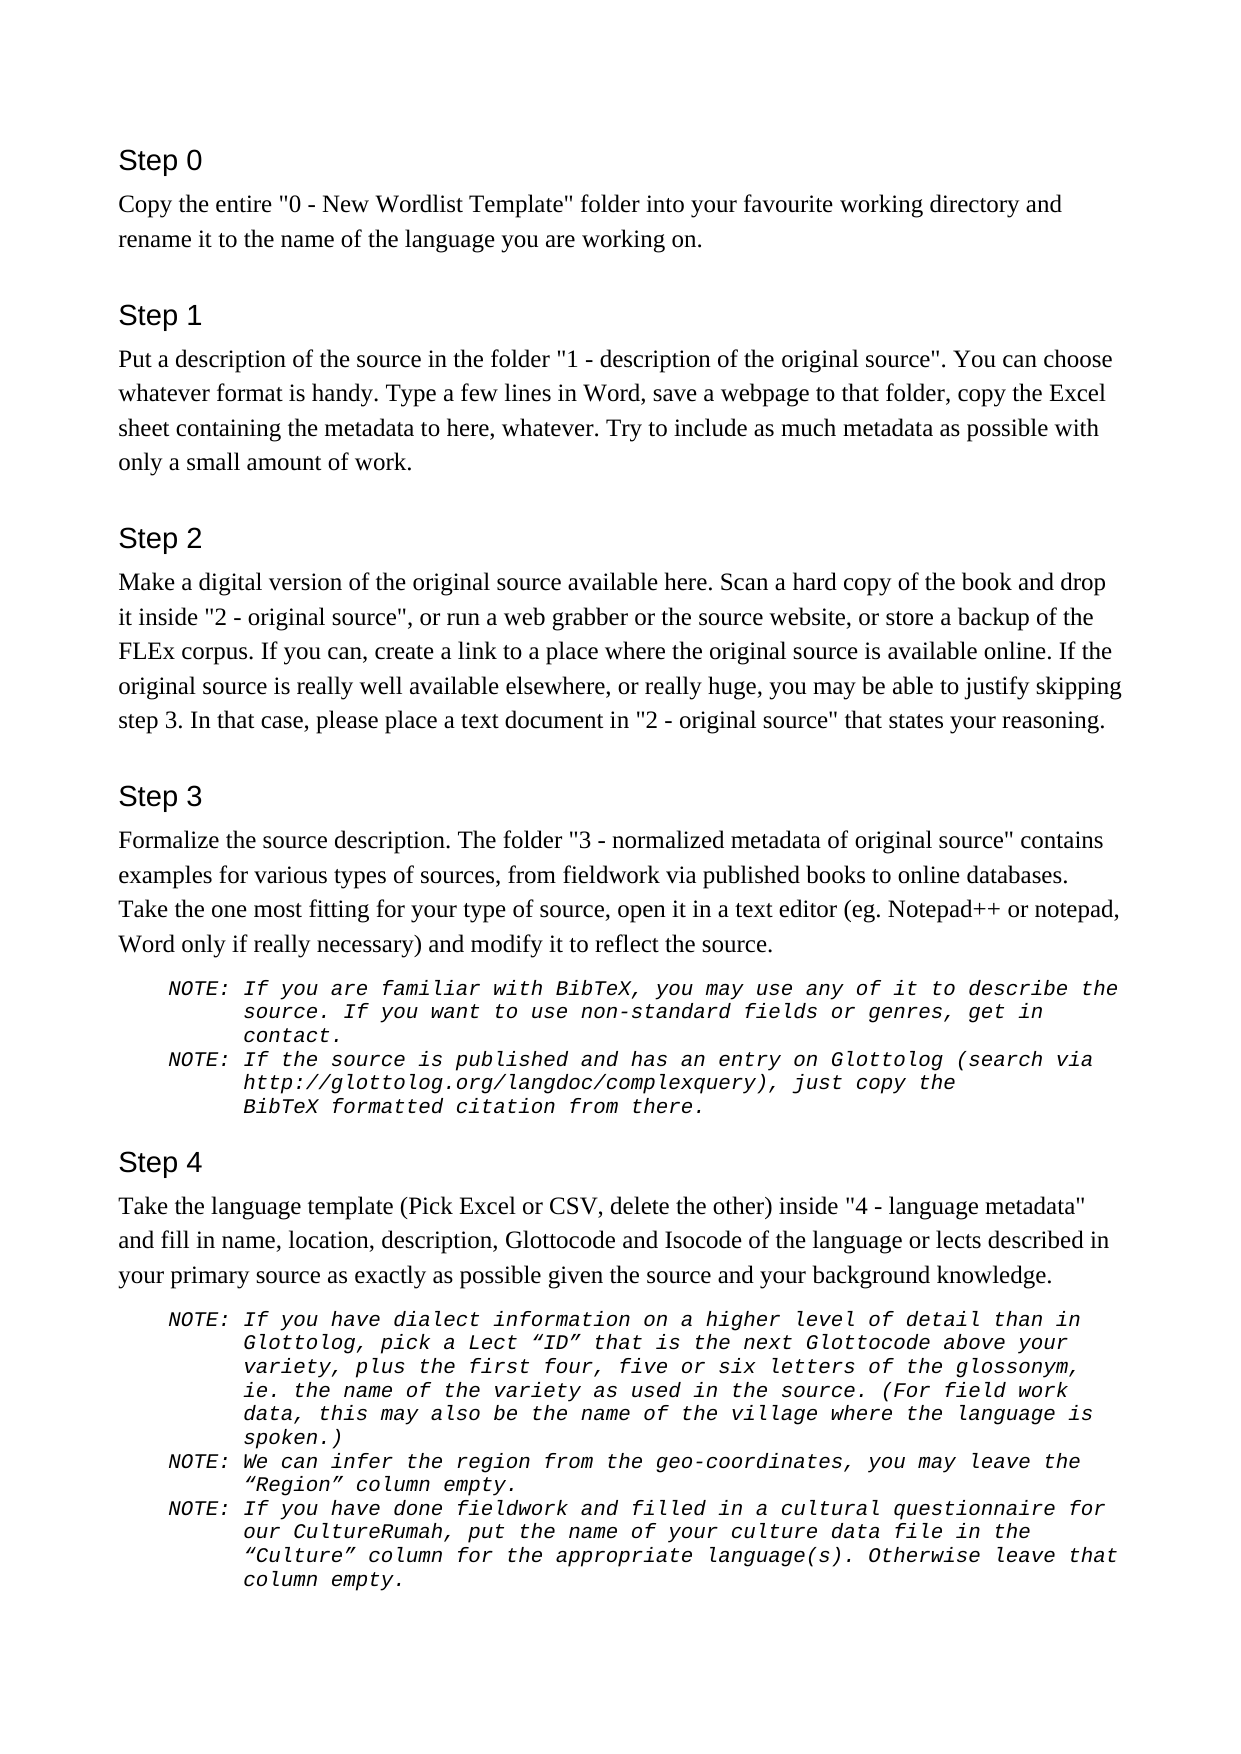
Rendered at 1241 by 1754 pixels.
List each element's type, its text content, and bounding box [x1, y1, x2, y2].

text data, this may also be the name of the village where the language is [118, 1403, 1122, 1427]
subtitle Step 1 [118, 298, 1122, 331]
text ie. the name of the variety as used in the source. (For field work [118, 1380, 1122, 1403]
text source. If you want to use non-standard fields or genres, get in [118, 1001, 1122, 1025]
text column empty. [118, 1569, 1122, 1592]
text NOTE: If you have done fieldwork and filled in a cultural questionnaire for [118, 1498, 1122, 1522]
subtitle Step 3 [118, 779, 1122, 813]
text BibTeX formatted citation from there. [118, 1096, 1122, 1120]
text NOTE: We can infer the region from the geo-coordinates, you may leave the [118, 1451, 1122, 1474]
subtitle Step 2 [118, 521, 1122, 555]
text Make a digital version of the original source available here. Scan a hard copy of the book and drop it inside "2 - original source", or run a web grabber or the source website, or store a backup of the FLEx corpus. If you can, create a link to a place where the original source is available online. If the original source is really well available elsewhere, or really huge, you may be able to justify skipping step 3. In that case, please place a text document in "2 - original source" that states your reasoning. [118, 567, 1122, 734]
text our CultureRumah, put the name of your culture data file in the [118, 1522, 1122, 1545]
text Copy the entire "0 - New Wordlist Template" folder into your favourite working directory and rename it to the name of the language you are working on. [118, 189, 1122, 252]
text http://glottolog.org/langdoc/complexquery), just copy the [118, 1072, 1122, 1096]
text spoken.) [118, 1427, 1122, 1451]
text “Region” column empty. [118, 1474, 1122, 1498]
text NOTE: If you have dialect information on a higher level of detail than in [118, 1309, 1122, 1332]
text contact. [118, 1025, 1122, 1049]
text “Culture” column for the appropriate language(s). Otherwise leave that [118, 1545, 1122, 1569]
subtitle Step 4 [118, 1145, 1122, 1178]
text Formalize the source description. The folder "3 - normalized metadata of original source" contains examples for various types of sources, from fieldwork via published books to online databases. Take the one most fitting for your type of source, open it in a text editor (eg. Notepad++ or notepad, Word only if really necessary) and modify it to reflect the source. [118, 825, 1122, 957]
text NOTE: If you are familiar with BibTeX, you may use any of it to describe the [118, 978, 1122, 1001]
subtitle Step 0 [118, 143, 1122, 177]
text Put a description of the source in the folder "1 - description of the original source". You can choose whatever format is handy. Type a few lines in Word, save a webpage to that folder, copy the Excel sheet containing the metadata to here, whatever. Try to include as much metadata as possible with only a small amount of work. [118, 344, 1122, 476]
text NOTE: If the source is published and has an entry on Glottolog (search via [118, 1049, 1122, 1072]
text Glottolog, pick a Lect “ID” that is the next Glottocode above your [118, 1332, 1122, 1356]
text variety, plus the first four, five or six letters of the glossonym, [118, 1356, 1122, 1380]
text Take the language template (Pick Excel or CSV, delete the other) inside "4 - language metadata" and fill in name, location, description, Glottocode and Isocode of the language or lects described in your primary source as exactly as possible given the source and your background knowledge. [118, 1191, 1122, 1288]
